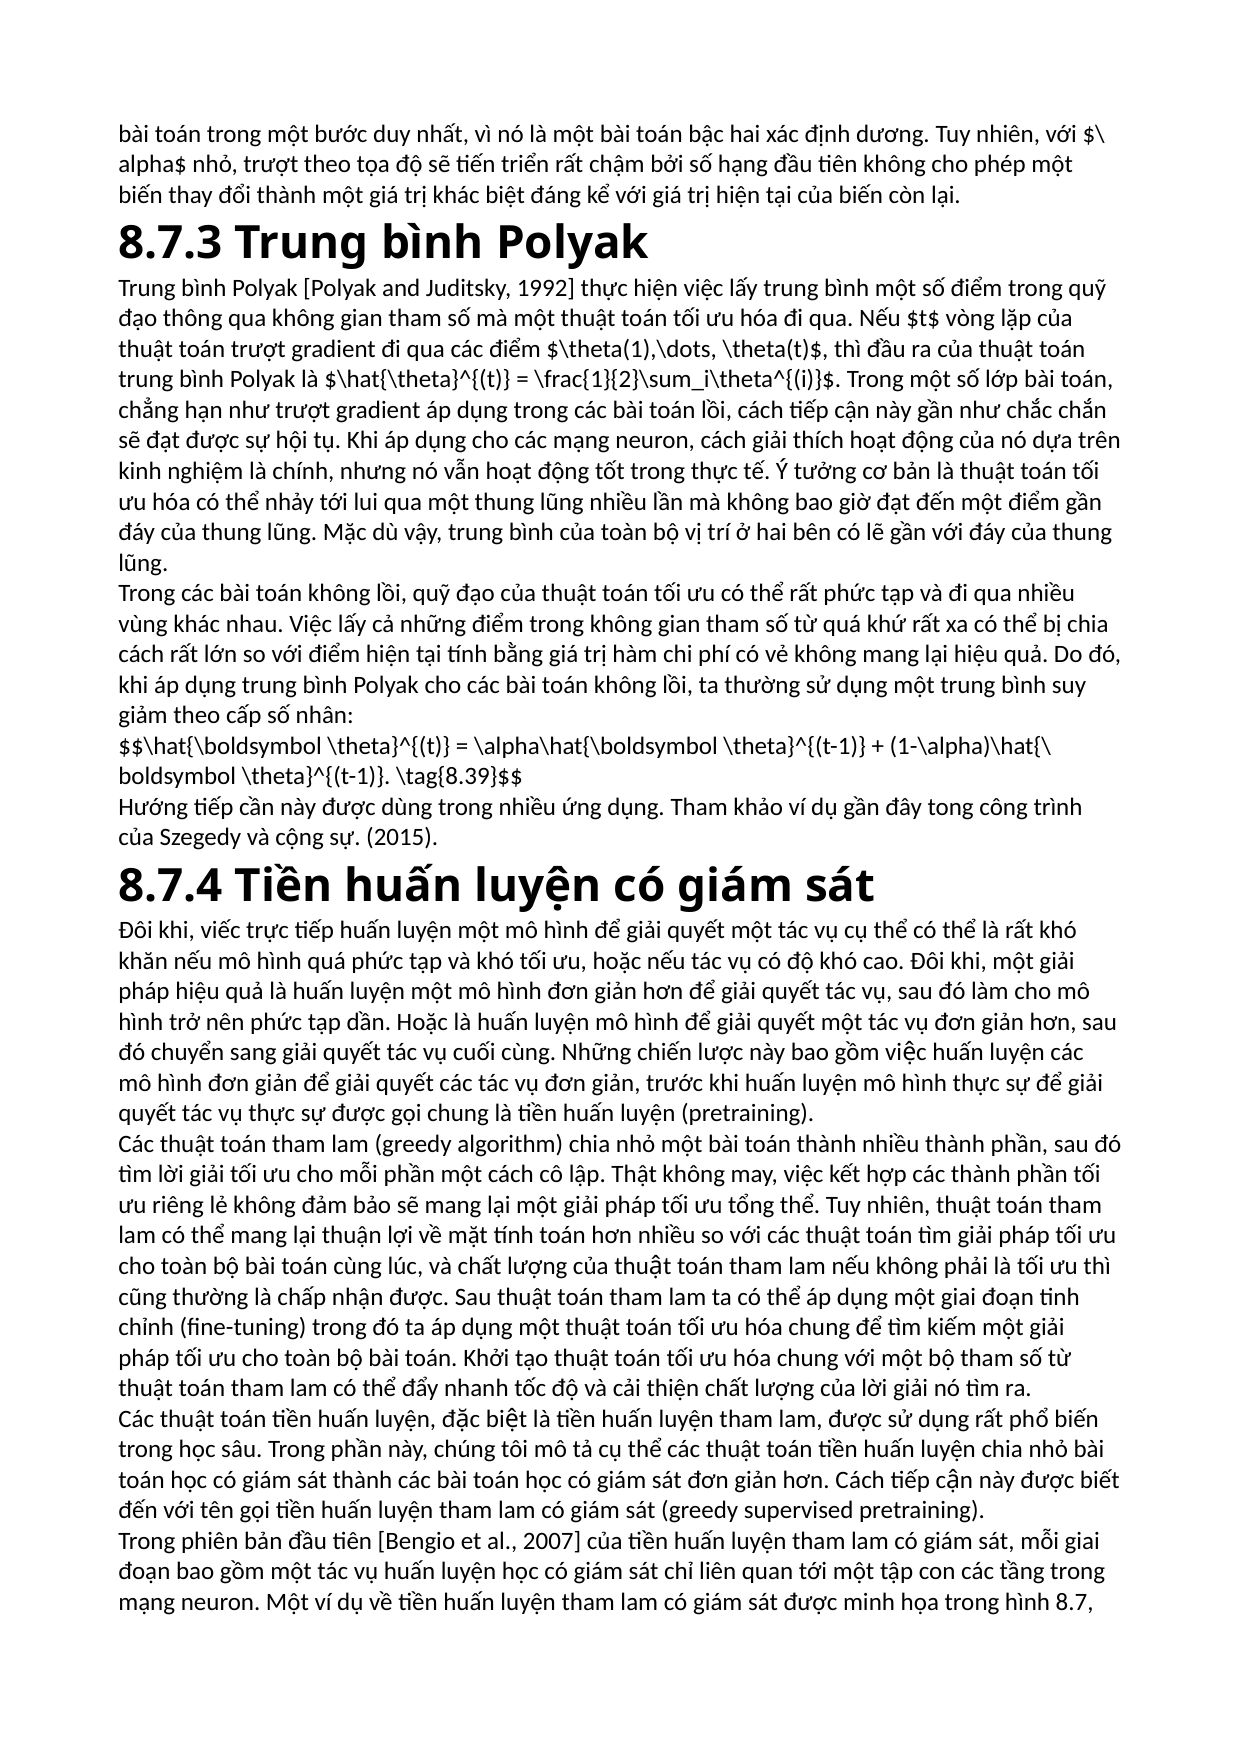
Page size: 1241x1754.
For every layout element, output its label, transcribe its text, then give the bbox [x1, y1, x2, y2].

text Hướng tiếp cần này được dùng trong nhiều ứng dụng. Tham khảo ví dụ gần đây tong công trình của Szegedy và cộng sự. (2015). [118, 791, 1122, 852]
subtitle 8.7.4 Tiền huấn luyện có giám sát [118, 852, 1122, 914]
text bài toán trong một bước duy nhất, vì nó là một bài toán bậc hai xác định dương. Tuy nhiên, với $\alpha$ nhỏ, trượt theo tọa độ sẽ tiến triển rất chậm bởi số hạng đầu tiên không cho phép một biến thay đổi thành một giá trị khác biệt đáng kể với giá trị hiện tại của biến còn lại. [118, 118, 1122, 210]
text Trong các bài toán không lồi, quỹ đạo của thuật toán tối ưu có thể rất phức tạp và đi qua nhiều vùng khác nhau. Việc lấy cả những điểm trong không gian tham số từ quá khứ rất xa có thể bị chia cách rất lớn so với điểm hiện tại tính bằng giá trị hàm chi phí có vẻ không mang lại hiệu quả. Do đó, khi áp dụng trung bình Polyak cho các bài toán không lồi, ta thường sử dụng một trung bình suy giảm theo cấp số nhân: [118, 577, 1122, 730]
text $$\hat{\boldsymbol \theta}^{(t)} = \alpha\hat{\boldsymbol \theta}^{(t-1)} + (1-\alpha)\hat{\boldsymbol \theta}^{(t-1)}. \tag{8.39}$$ [118, 730, 1122, 791]
subtitle 8.7.3 Trung bình Polyak [118, 210, 1122, 272]
text Các thuật toán tham lam (greedy algorithm) chia nhỏ một bài toán thành nhiều thành phần, sau đó tìm lời giải tối ưu cho mỗi phần một cách cô lập. Thật không may, việc kết hợp các thành phần tối ưu riêng lẻ không đảm bảo sẽ mang lại một giải pháp tối ưu tổng thể. Tuy nhiên, thuật toán tham lam có thể mang lại thuận lợi về mặt tính toán hơn nhiều so với các thuật toán tìm giải pháp tối ưu cho toàn bộ bài toán cùng lúc, và chất lượng của thuật toán tham lam nếu không phải là tối ưu thì cũng thường là chấp nhận được. Sau thuật toán tham lam ta có thể áp dụng một giai đoạn tinh chỉnh (fine-tuning) trong đó ta áp dụng một thuật toán tối ưu hóa chung để tìm kiếm một giải pháp tối ưu cho toàn bộ bài toán. Khởi tạo thuật toán tối ưu hóa chung với một bộ tham số từ thuật toán tham lam có thể đẩy nhanh tốc độ và cải thiện chất lượng của lời giải nó tìm ra. [118, 1128, 1122, 1403]
text Đôi khi, viếc trực tiếp huấn luyện một mô hình để giải quyết một tác vụ cụ thể có thể là rất khó khăn nếu mô hình quá phức tạp và khó tối ưu, hoặc nếu tác vụ có độ khó cao. Đôi khi, một giải pháp hiệu quả là huấn luyện một mô hình đơn giản hơn để giải quyết tác vụ, sau đó làm cho mô hình trở nên phức tạp dần. Hoặc là huấn luyện mô hình để giải quyết một tác vụ đơn giản hơn, sau đó chuyển sang giải quyết tác vụ cuối cùng. Những chiến lược này bao gồm việc huấn luyện các mô hình đơn giản để giải quyết các tác vụ đơn giản, trước khi huấn luyện mô hình thực sự để giải quyết tác vụ thực sự được gọi chung là tiền huấn luyện (pretraining). [118, 914, 1122, 1128]
text Trung bình Polyak [Polyak and Juditsky, 1992] thực hiện việc lấy trung bình một số điểm trong quỹ đạo thông qua không gian tham số mà một thuật toán tối ưu hóa đi qua. Nếu $t$ vòng lặp của thuật toán trượt gradient đi qua các điểm $\theta(1),\dots, \theta(t)$, thì đầu ra của thuật toán trung bình Polyak là $\hat{\theta}^{(t)} = \frac{1}{2}\sum_i\theta^{(i)}$. Trong một số lớp bài toán, chẳng hạn như trượt gradient áp dụng trong các bài toán lồi, cách tiếp cận này gần như chắc chắn sẽ đạt được sự hội tụ. Khi áp dụng cho các mạng neuron, cách giải thích hoạt động của nó dựa trên kinh nghiệm là chính, nhưng nó vẫn hoạt động tốt trong thực tế. Ý tưởng cơ bản là thuật toán tối ưu hóa có thể nhảy tới lui qua một thung lũng nhiều lần mà không bao giờ đạt đến một điểm gần đáy của thung lũng. Mặc dù vậy, trung bình của toàn bộ vị trí ở hai bên có lẽ gần với đáy của thung lũng. [118, 272, 1122, 577]
text Các thuật toán tiền huấn luyện, đặc biệt là tiền huấn luyện tham lam, được sử dụng rất phổ biến trong học sâu. Trong phần này, chúng tôi mô tả cụ thể các thuật toán tiền huấn luyện chia nhỏ bài toán học có giám sát thành các bài toán học có giám sát đơn giản hơn. Cách tiếp cận này được biết đến với tên gọi tiền huấn luyện tham lam có giám sát (greedy supervised pretraining). [118, 1403, 1122, 1525]
text Trong phiên bản đầu tiên [Bengio et al., 2007] của tiền huấn luyện tham lam có giám sát, mỗi giai đoạn bao gồm một tác vụ huấn luyện học có giám sát chỉ liên quan tới một tập con các tầng trong mạng neuron. Một ví dụ về tiền huấn luyện tham lam có giám sát được minh họa trong hình 8.7, [118, 1525, 1122, 1616]
